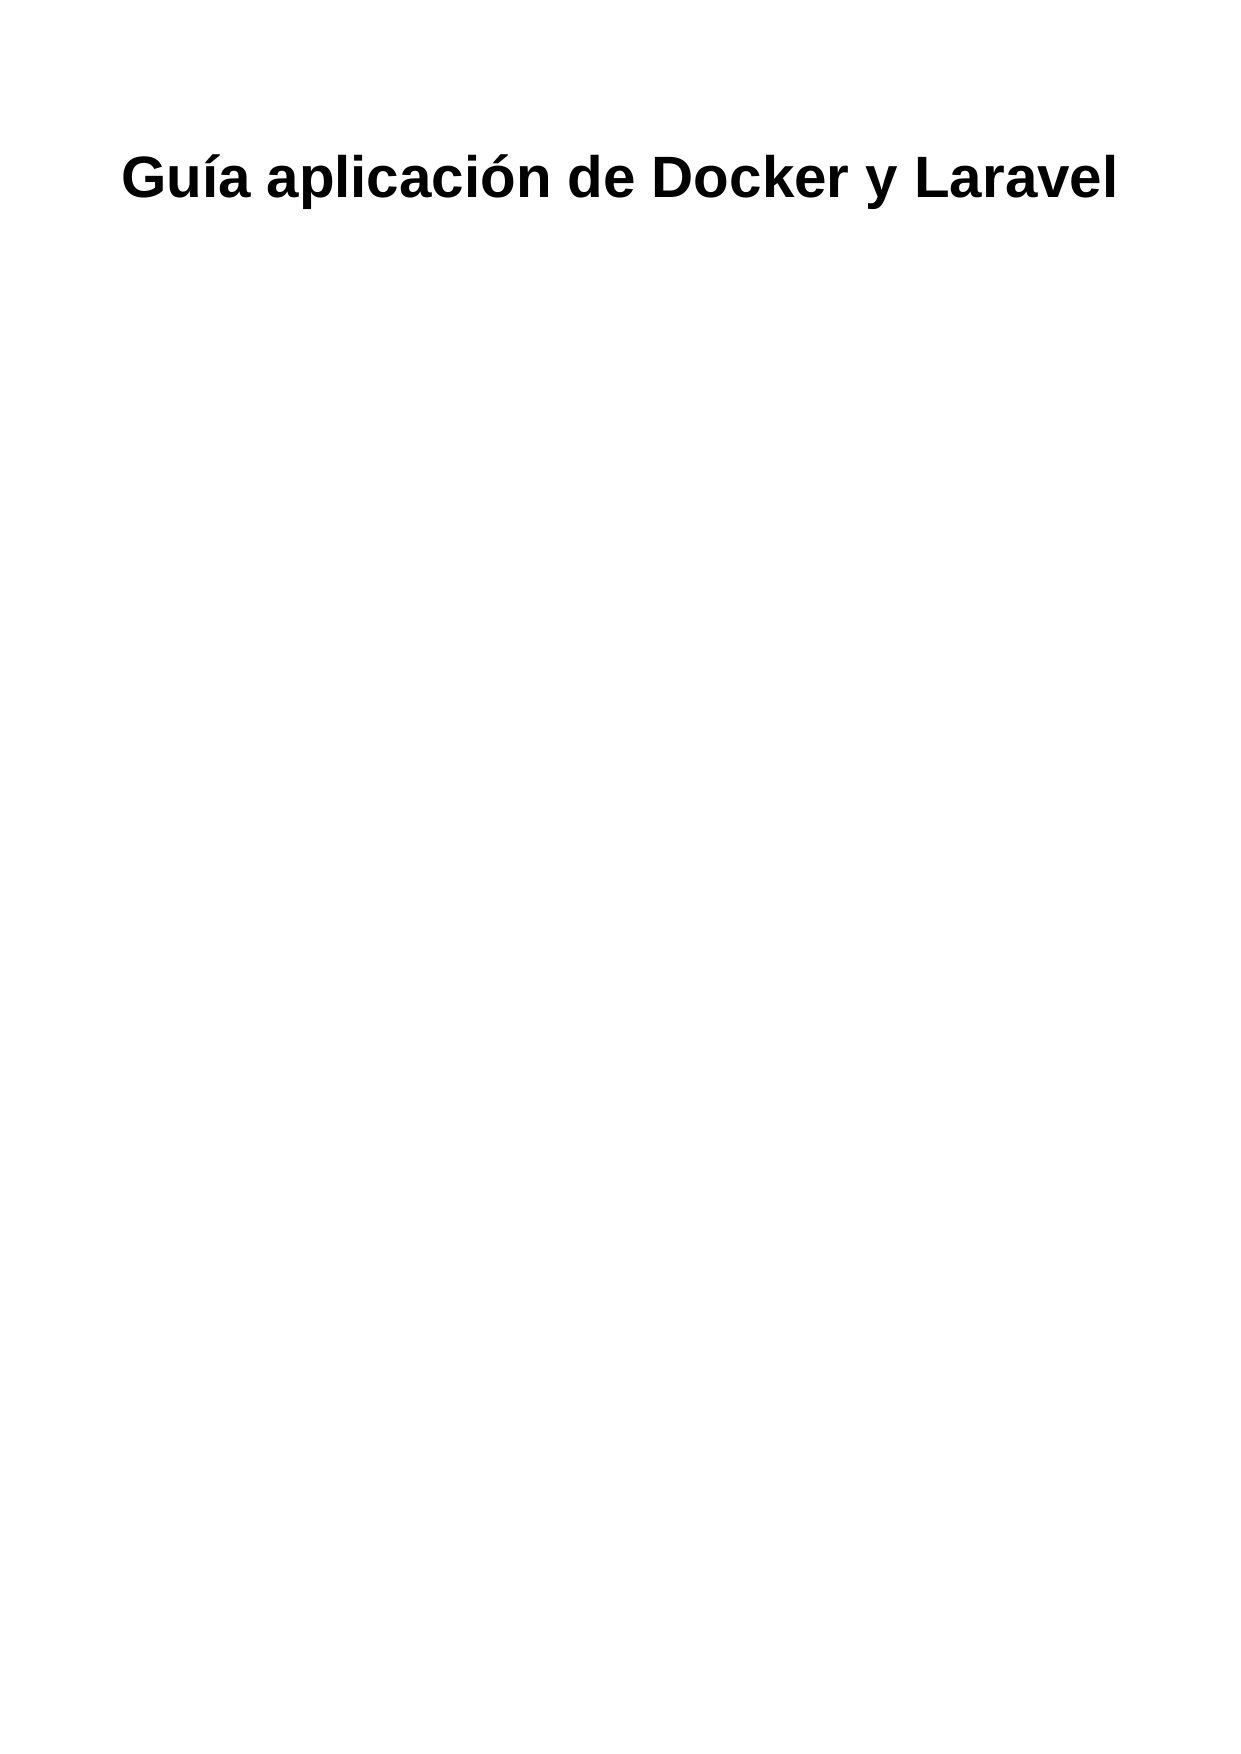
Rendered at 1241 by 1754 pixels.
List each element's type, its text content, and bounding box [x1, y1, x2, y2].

title Guía aplicación de Docker y Laravel [118, 143, 1122, 210]
